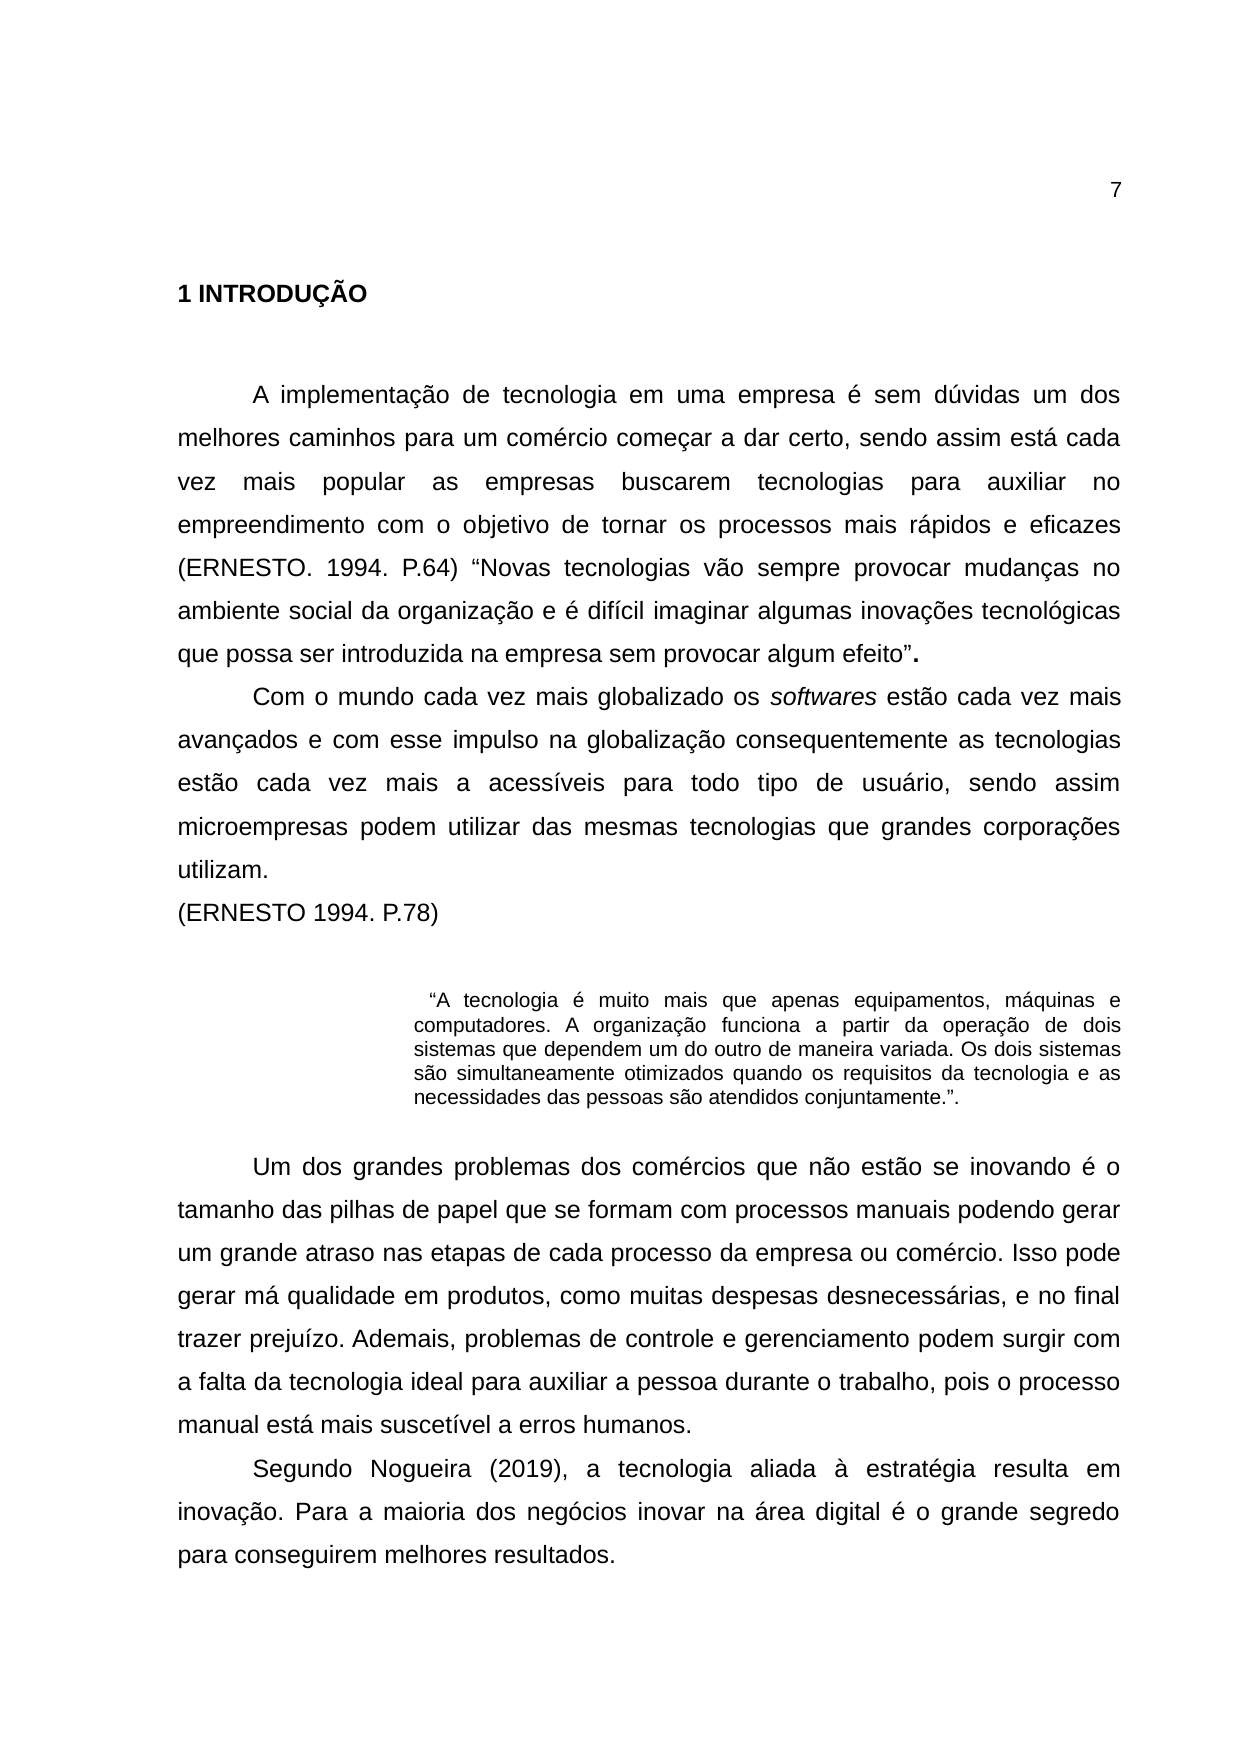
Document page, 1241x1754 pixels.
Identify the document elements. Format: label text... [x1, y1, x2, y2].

text Com o mundo cada vez mais globalizado os softwares estão cada vez mais avançados e com esse impulso na globalização consequentemente as tecnologias estão cada vez mais a acessíveis para todo tipo de usuário, sendo assim microempresas podem utilizar das mesmas tecnologias que grandes corporações utilizam. [177, 682, 1122, 883]
text “A tecnologia é muito mais que apenas equipamentos, máquinas e computadores. A organização funciona a partir da operação de dois sistemas que dependem um do outro de maneira variada. Os dois sistemas são simultaneamente otimizados quando os requisitos da tecnologia e as necessidades das pessoas são atendidos conjuntamente.”. [413, 984, 1122, 1108]
text Segundo Nogueira (2019), a tecnologia aliada à estratégia resulta em inovação. Para a maioria dos negócios inovar na área digital é o grande segredo para conseguirem melhores resultados. [177, 1453, 1122, 1568]
subtitle 1 INTRODUÇÃO [177, 279, 1122, 308]
text A implementação de tecnologia em uma empresa é sem dúvidas um dos melhores caminhos para um comércio começar a dar certo, sendo assim está cada vez mais popular as empresas buscarem tecnologias para auxiliar no empreendimento com o objetivo de tornar os processos mais rápidos e eficazes (ERNESTO. 1994. P.64) “Novas tecnologias vão sempre provocar mudanças no ambiente social da organização e é difícil imaginar algumas inovações tecnológicas que possa ser introduzida na empresa sem provocar algum efeito”. [177, 380, 1122, 668]
text Um dos grandes problemas dos comércios que não estão se inovando é o tamanho das pilhas de papel que se formam com processos manuais podendo gerar um grande atraso nas etapas de cada processo da empresa ou comércio. Isso pode gerar má qualidade em produtos, como muitas despesas desnecessárias, e no final trazer prejuízo. Ademais, problemas de controle e gerenciamento podem surgir com a falta da tecnologia ideal para auxiliar a pessoa durante o trabalho, pois o processo manual está mais suscetível a erros humanos. [177, 1152, 1122, 1439]
text (ERNESTO 1994. P.78) [177, 898, 1122, 926]
